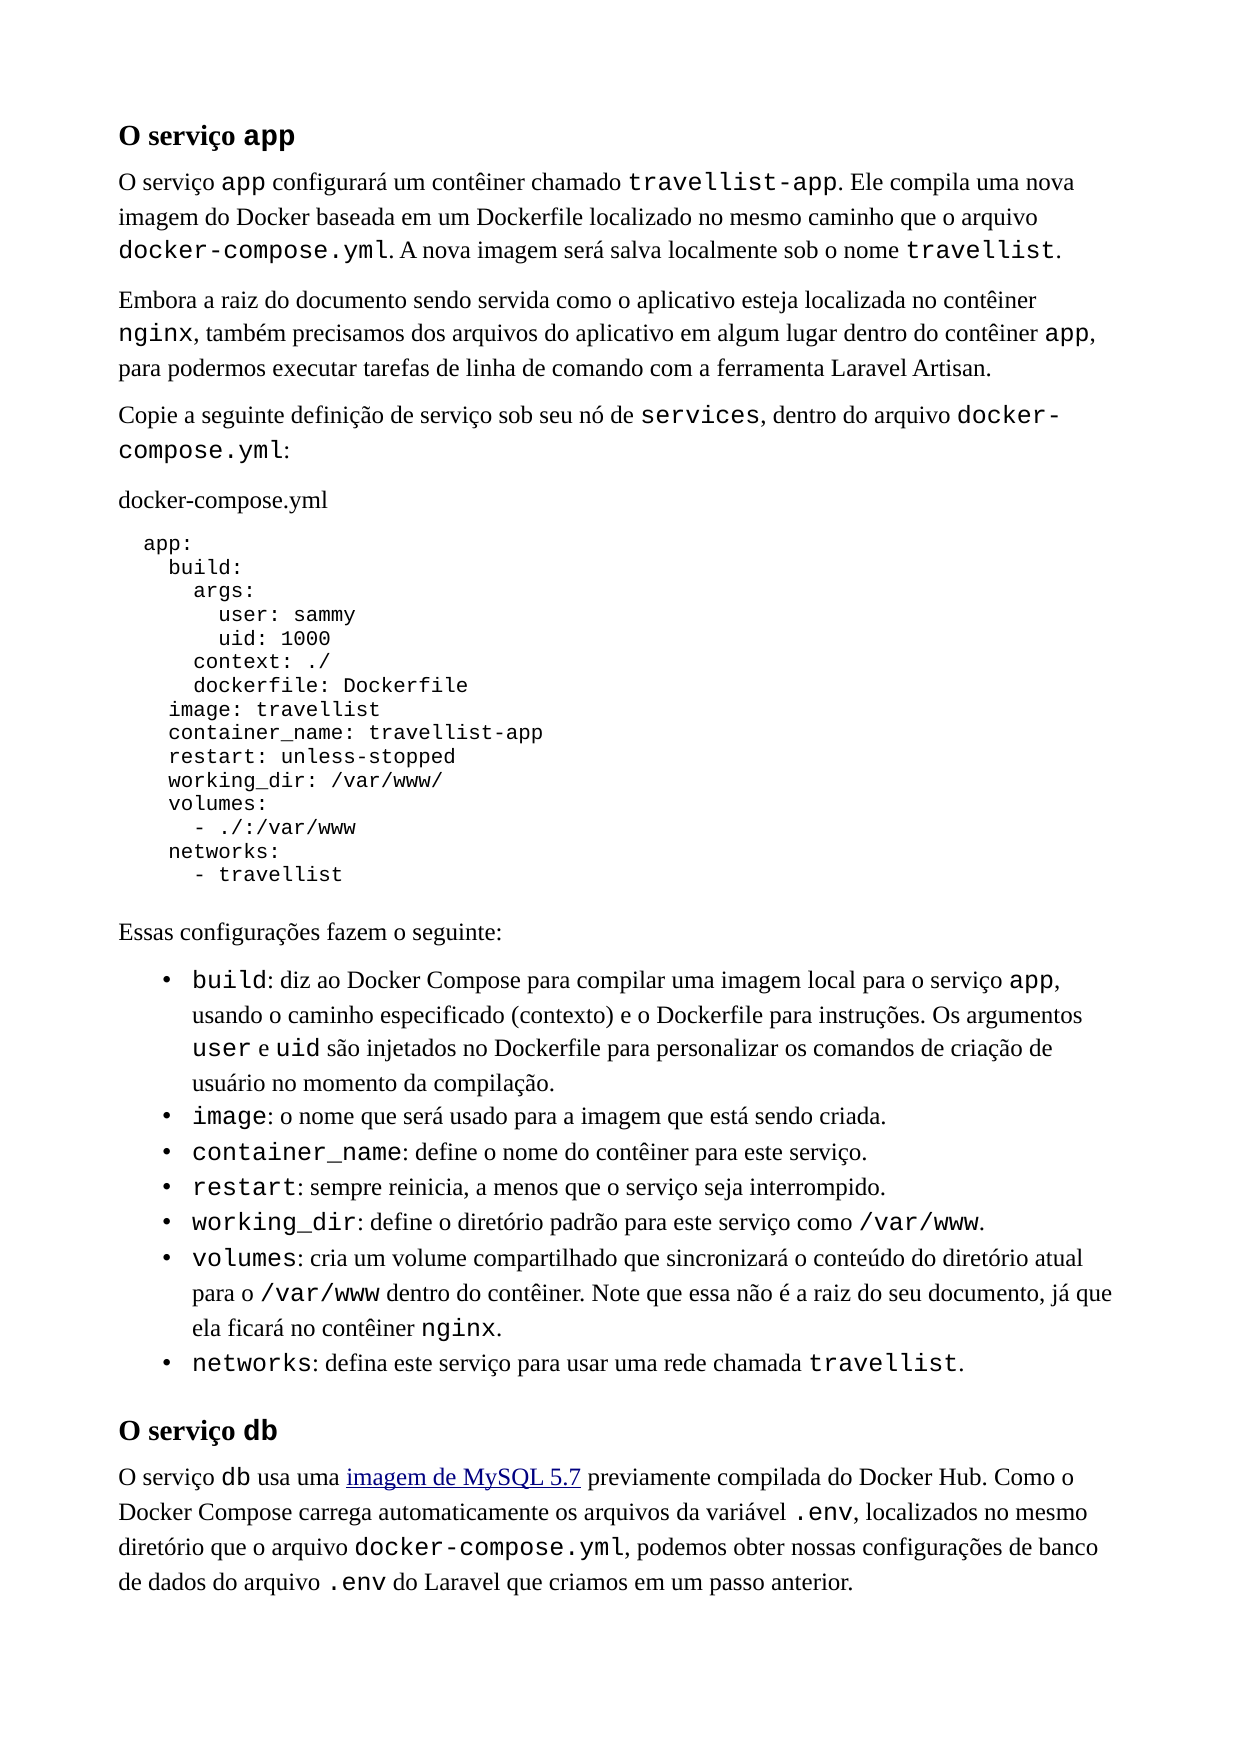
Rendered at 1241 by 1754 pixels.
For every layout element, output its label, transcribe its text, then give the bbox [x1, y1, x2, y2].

text - ./:/var/www [118, 817, 1122, 841]
list volumes: cria um volume compartilhado que sincronizará o conteúdo do diretório atual para o /var/www dentro do contêiner. Note que essa não é a raiz do seu documento, já que ela ficará no contêiner nginx. [162, 1243, 1122, 1344]
list image: o nome que será usado para a imagem que está sendo criada. [162, 1101, 1122, 1132]
text uid: 1000 [118, 628, 1122, 651]
text working_dir: /var/www/ [118, 770, 1122, 793]
text Copie a seguinte definição de serviço sob seu nó de services, dentro do arquivo docker-compose.yml: [118, 401, 1122, 466]
text networks: [118, 841, 1122, 864]
list container_name: define o nome do contêiner para este serviço. [162, 1137, 1122, 1167]
text docker-compose.yml [118, 486, 1122, 514]
text volumes: [118, 793, 1122, 817]
list networks: defina este serviço para usar uma rede chamada travellist. [162, 1348, 1122, 1379]
subtitle O serviço db [118, 1413, 1122, 1449]
text - travellist [118, 864, 1122, 888]
text app: [118, 533, 1122, 557]
subtitle O serviço app [118, 118, 1122, 154]
text O serviço db usa uma imagem de MySQL 5.7 previamente compilada do Docker Hub. Como o Docker Compose carrega automaticamente os arquivos da variável .env, localizados no mesmo diretório que o arquivo docker-compose.yml, podemos obter nossas configurações de banco de dados do arquivo .env do Laravel que criamos em um passo anterior. [118, 1462, 1122, 1598]
text container_name: travellist-app [118, 722, 1122, 746]
text image: travellist [118, 699, 1122, 722]
list restart: sempre reinicia, a menos que o serviço seja interrompido. [162, 1172, 1122, 1203]
text build: [118, 557, 1122, 581]
list working_dir: define o diretório padrão para este serviço como /var/www. [162, 1207, 1122, 1238]
text args: [118, 581, 1122, 604]
text context: ./ [118, 651, 1122, 675]
text Essas configurações fazem o seguinte: [118, 917, 1122, 946]
text restart: unless-stopped [118, 746, 1122, 770]
text user: sammy [118, 604, 1122, 628]
text Embora a raiz do documento sendo servida como o aplicativo esteja localizada no contêiner nginx, também precisamos dos arquivos do aplicativo em algum lugar dentro do contêiner app, para podermos executar tarefas de linha de comando com a ferramenta Laravel Artisan. [118, 285, 1122, 382]
text dockerfile: Dockerfile [118, 675, 1122, 699]
text O serviço app configurará um contêiner chamado travellist-app. Ele compila uma nova imagem do Docker baseada em um Dockerfile localizado no mesmo caminho que o arquivo docker-compose.yml. A nova imagem será salva localmente sob o nome travellist. [118, 167, 1122, 266]
list build: diz ao Docker Compose para compilar uma imagem local para o serviço app, usando o caminho especificado (contexto) e o Dockerfile para instruções. Os argumentos user e uid são injetados no Dockerfile para personalizar os comandos de criação de usuário no momento da compilação. [162, 965, 1122, 1097]
